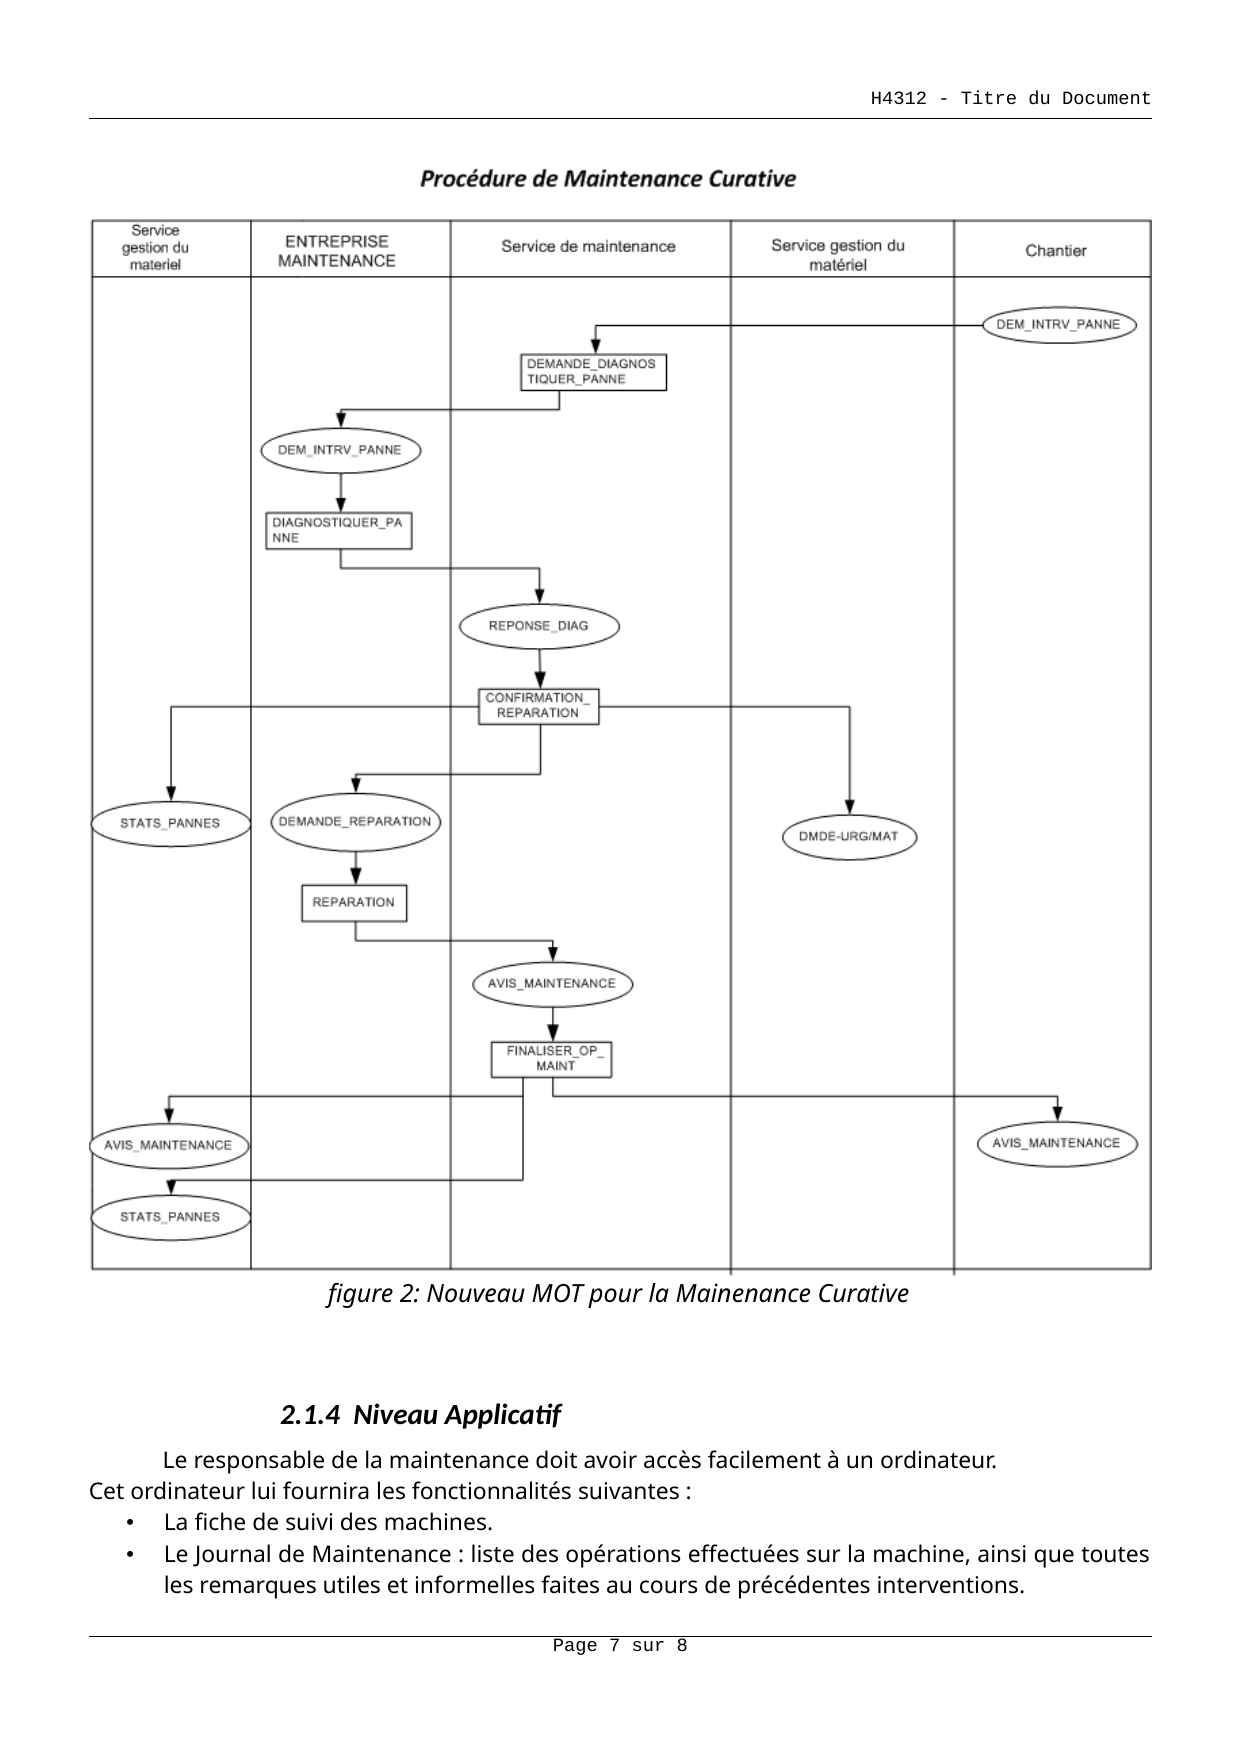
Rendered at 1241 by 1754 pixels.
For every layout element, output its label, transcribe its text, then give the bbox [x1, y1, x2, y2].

picture [88, 160, 1152, 1276]
list Le Journal de Maintenance : liste des opérations effectuées sur la machine, ainsi que toutes les remarques utiles et informelles faites au cours de précédentes interventions. [126, 1538, 1152, 1600]
text Cet ordinateur lui fournira les fonctionnalités suivantes : [88, 1475, 1152, 1506]
text figure 2: Nouveau MOT pour la Mainenance Curative [88, 1276, 1152, 1310]
subtitle Niveau Applicatif [280, 1396, 1152, 1431]
list La fiche de suivi des machines. [126, 1506, 1152, 1538]
text Le responsable de la maintenance doit avoir accès facilement à un ordinateur. [88, 1444, 1152, 1475]
